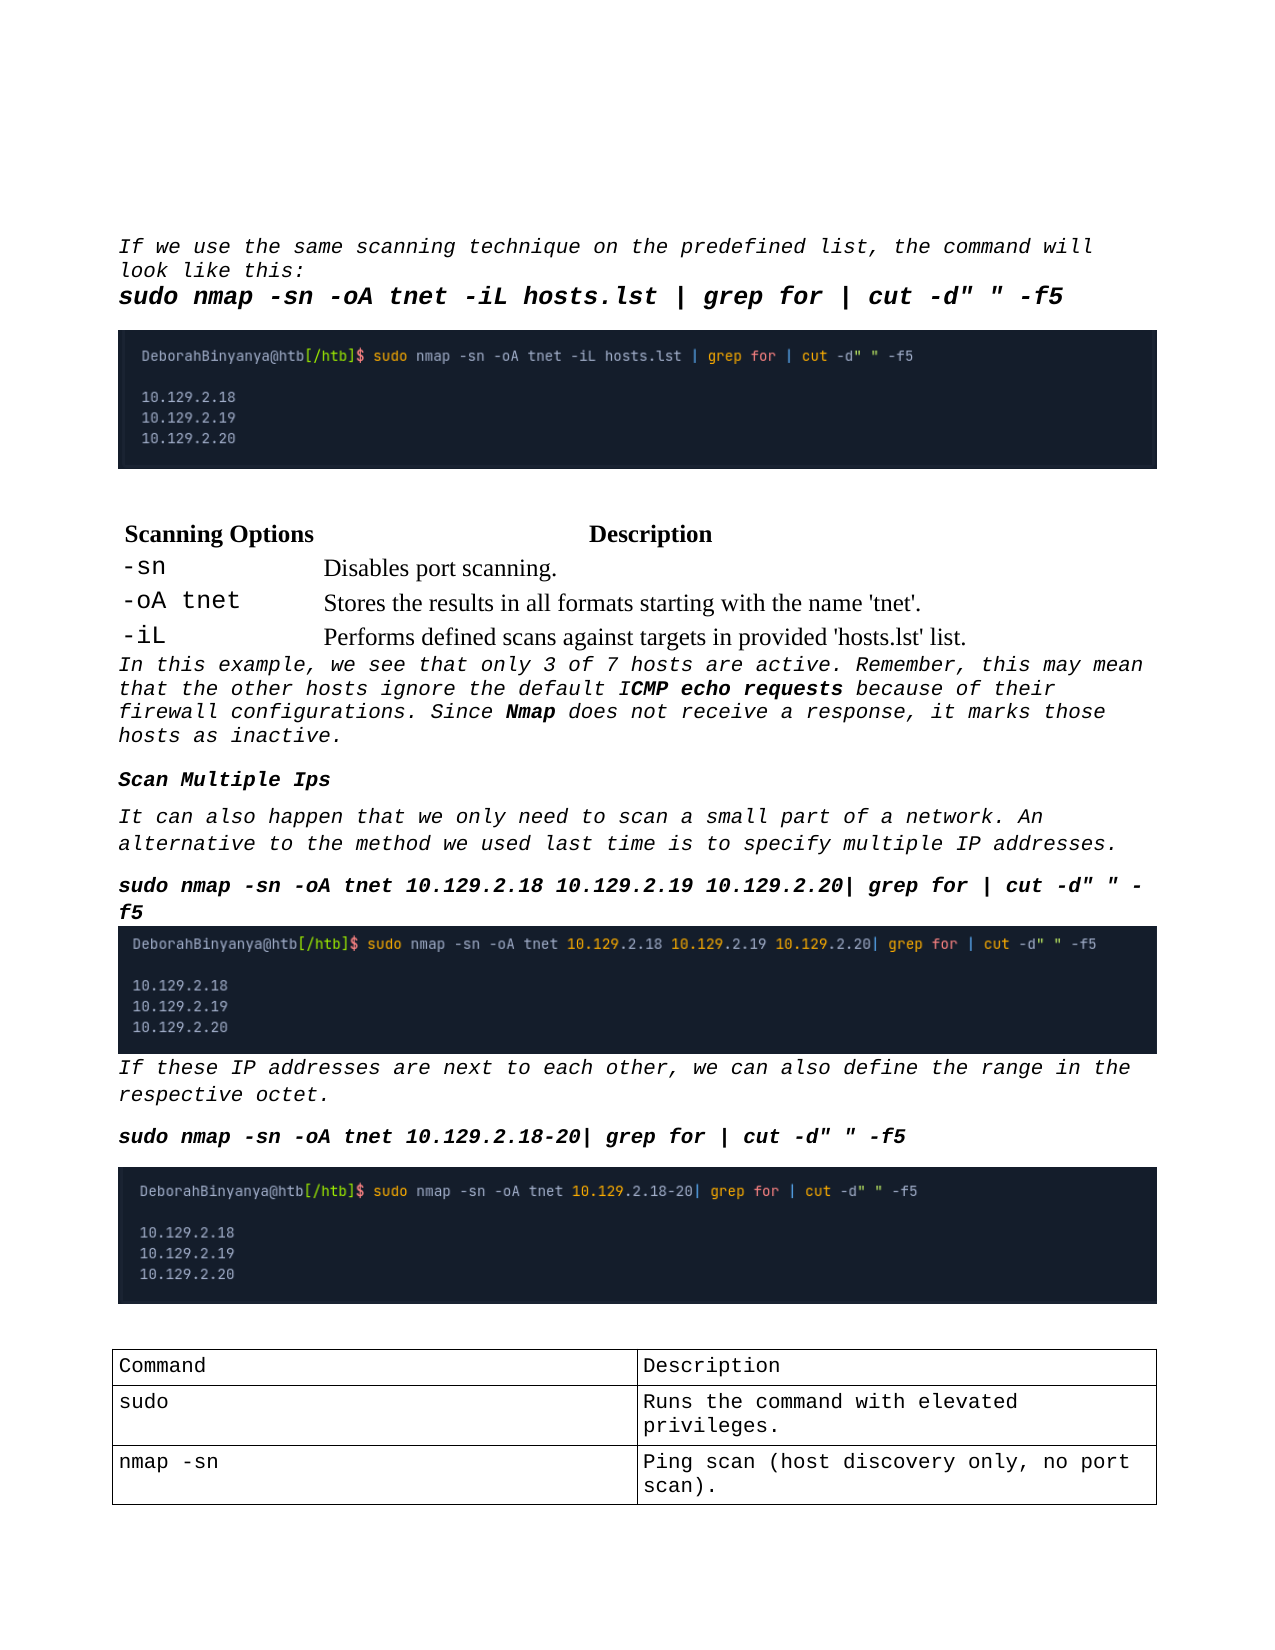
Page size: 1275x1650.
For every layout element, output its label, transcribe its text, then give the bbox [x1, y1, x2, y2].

picture [118, 1167, 1157, 1304]
text If we use the same scanning technique on the predefined list, the command will look like this: [118, 236, 1157, 284]
text In this example, we see that only 3 of 7 hosts are active. Remember, this may mean that the other hosts ignore the default ICMP echo requests because of their firewall configurations. Since Nmap does not receive a response, it marks those hosts as inactive. [118, 654, 1157, 749]
table_header Scanning Options [118, 516, 320, 550]
table_header Description [638, 1350, 1156, 1385]
table_cell -sn [118, 550, 320, 585]
table_cell Runs the command with elevated privileges. [638, 1386, 1156, 1444]
table_header Description [320, 516, 981, 550]
table_header Command [113, 1350, 637, 1385]
table_cell sudo [113, 1386, 637, 1444]
table_cell -oA tnet [118, 585, 320, 619]
table_cell Performs defined scans against targets in provided 'hosts.lst' list. [320, 620, 981, 654]
table_cell Ping scan (host discovery only, no port scan). [638, 1446, 1156, 1504]
text If these IP addresses are next to each other, we can also define the range in the respective octet. [118, 1054, 1157, 1108]
text sudo nmap -sn -oA tnet 10.129.2.18 10.129.2.19 10.129.2.20| grep for | cut -d" " -f5 [118, 874, 1157, 925]
picture [118, 330, 1157, 469]
text sudo nmap -sn -oA tnet -iL hosts.lst | grep for | cut -d" " -f5 [118, 284, 1157, 312]
text sudo nmap -sn -oA tnet 10.129.2.18-20| grep for | cut -d" " -f5 [118, 1126, 1157, 1149]
subtitle Scan Multiple Ips [118, 769, 1157, 793]
table_cell -iL [118, 620, 320, 654]
table_cell nmap -sn [113, 1446, 637, 1504]
table_cell Disables port scanning. [320, 550, 981, 585]
picture [118, 926, 1157, 1054]
text It can also happen that we only need to scan a small part of a network. An alternative to the method we used last time is to specify multiple IP addresses. [118, 806, 1157, 856]
table_cell Stores the results in all formats starting with the name 'tnet'. [320, 585, 981, 619]
